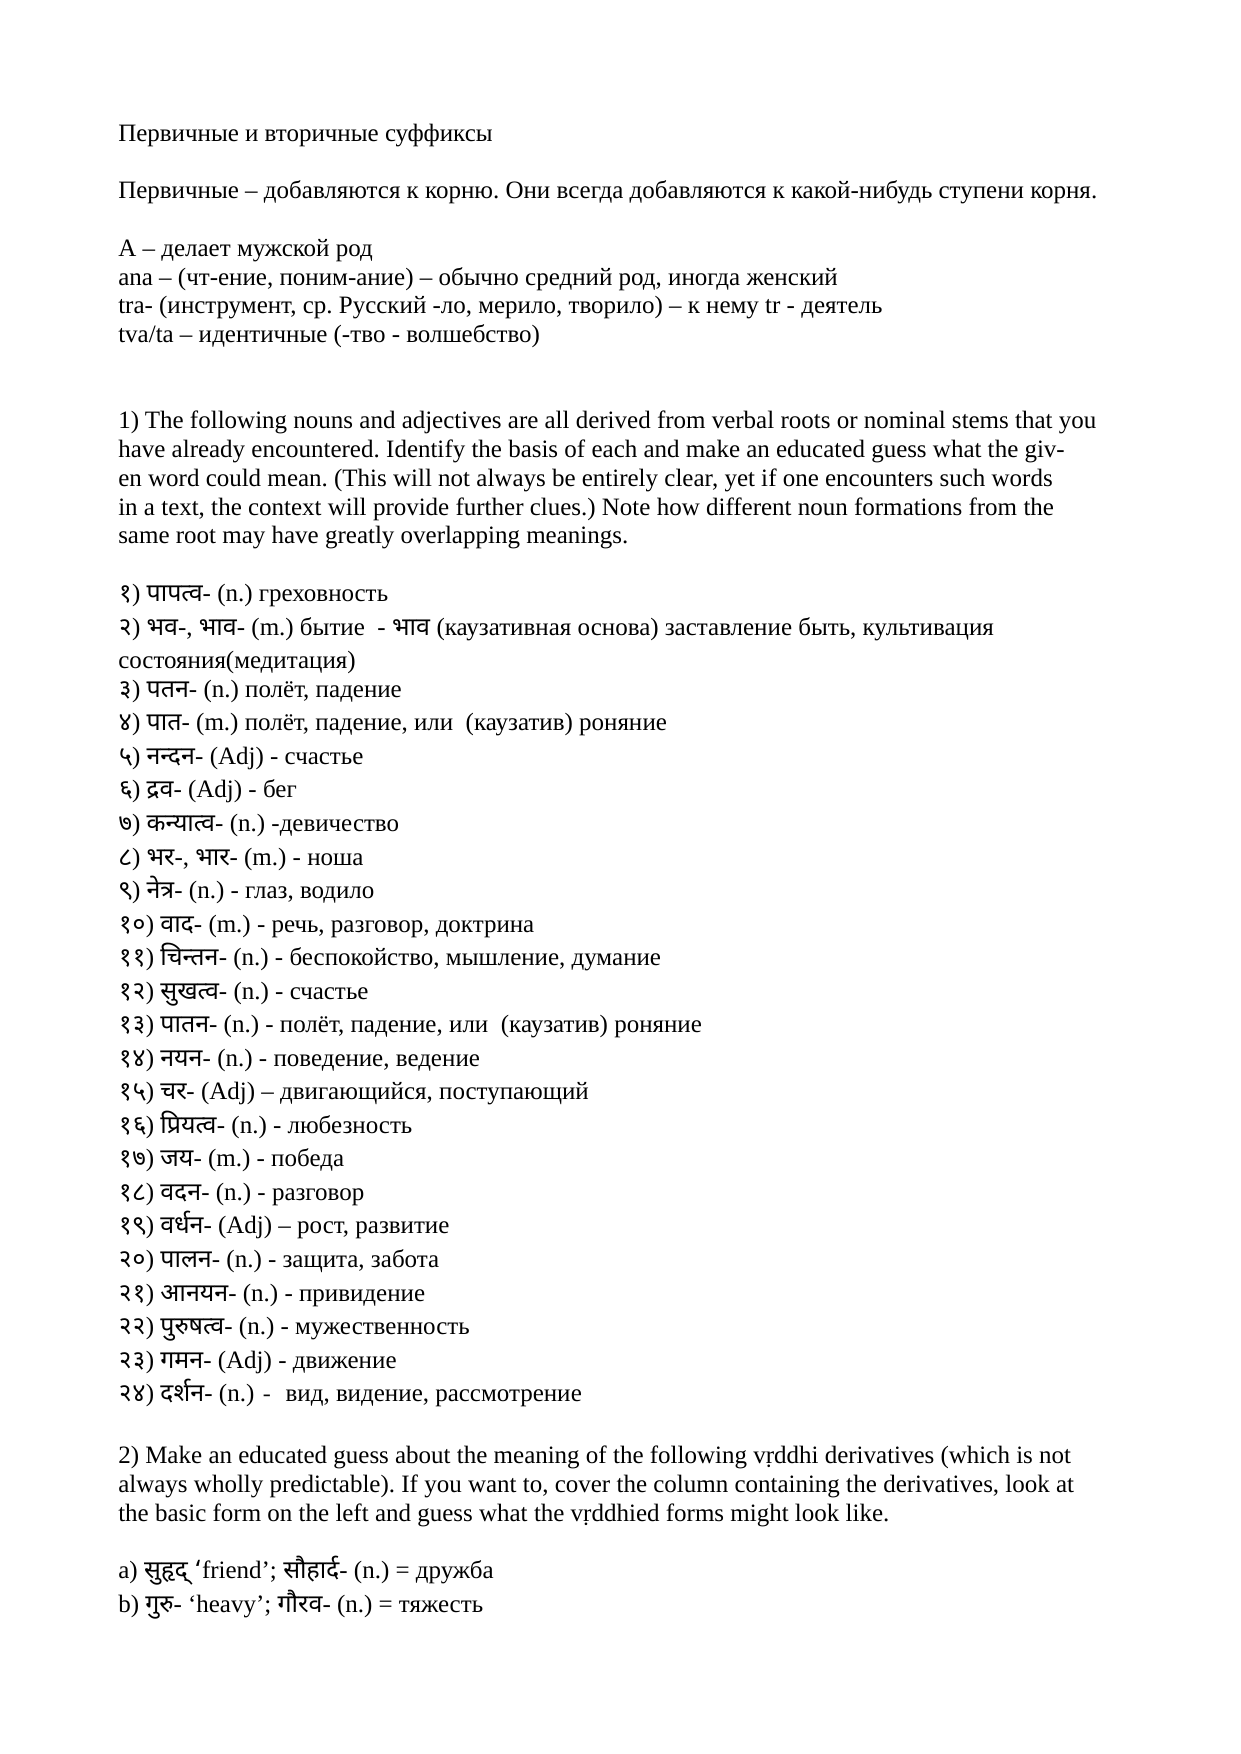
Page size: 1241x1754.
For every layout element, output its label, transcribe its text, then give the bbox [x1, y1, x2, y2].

text b) गुरु- ‘heavy’; गौरव- (n.) = тяжесть [118, 1589, 1122, 1623]
text same root may have greatly overlapping meanings. [118, 521, 1122, 549]
text १६) प्रियत्व- (n.) - любезность [118, 1110, 1122, 1143]
text १७) जय- (m.) - победа [118, 1143, 1122, 1177]
text १५) चर- (Adj) – двигающийся, поступающий [118, 1076, 1122, 1110]
text ८) भर-, भार- (m.) - ноша [118, 842, 1122, 875]
text ११) चिन्तन- (n.) - беспокойство, мышление, думание [118, 942, 1122, 976]
text १२) सुखत्व- (n.) - счастье [118, 976, 1122, 1009]
text in a text, the context will provide further clues.) Note how different noun formations from the [118, 492, 1122, 521]
text 1) The following nouns and adjectives are all derived from verbal roots or nominal stems that you [118, 406, 1122, 434]
text en word could mean. (This will not always be entirely clear, yet if one encounters such words [118, 463, 1122, 492]
text २४) दर्शन- (n.) - вид, видение, рассмотрение [118, 1378, 1122, 1412]
text २३) गमन- (Adj) - движение [118, 1345, 1122, 1378]
text tva/ta – идентичные (-тво - волшебство) [118, 319, 1122, 348]
text ३) पतन- (n.) полёт, падение [118, 674, 1122, 707]
text Первичные и вторичные суффиксы [118, 118, 1122, 147]
text have already encountered. Identify the basis of each and make an educated guess what the giv- [118, 434, 1122, 463]
text А – делает мужской род [118, 233, 1122, 262]
text always wholly predictable). If you want to, cover the column containing the ­derivatives, look at [118, 1469, 1122, 1498]
text १४) नयन- (n.) - поведение, ведение [118, 1043, 1122, 1076]
text १८) वदन- (n.) - разговор [118, 1177, 1122, 1211]
text १) पापत्व- (n.) греховность [118, 578, 1122, 612]
text ९) नेत्र- (n.) - глаз, водило [118, 875, 1122, 909]
text २०) पालन- (n.) - защита, забота [118, 1244, 1122, 1278]
text ७) कन्यात्व- (n.) -девичество [118, 808, 1122, 842]
text Первичные – добавляются к корню. Они всегда добавляются к какой-нибудь ступени корня. [118, 176, 1122, 204]
text ४) पात- (m.) полёт, падение, или (каузатив) роняние [118, 707, 1122, 741]
text २१) आनयन- (n.) - привидение [118, 1278, 1122, 1311]
text a) सुहृद् ‘friend’; सौहार्द- (n.) = дружба [118, 1556, 1122, 1589]
text १३) पातन- (n.) - полёт, падение, или (каузатив) роняние [118, 1009, 1122, 1043]
text २) भव-, भाव- (m.) бытие - भाव (каузативная основа) заставление быть, культивация состояния(медитация) [118, 612, 1122, 674]
text ana – (чт-ение, поним-ание) – обычно средний род, иногда женский [118, 262, 1122, 291]
text 2) Make an educated guess about the meaning of the following vṛddhi derivatives (which is not [118, 1441, 1122, 1469]
text the basic form on the left and guess what the vṛddhied forms might look like. [118, 1498, 1122, 1527]
text ५) नन्दन- (Adj) - счастье [118, 741, 1122, 774]
text tra- (инструмент, ср. Русский -ло, мерило, творило) – к нему tr - деятель [118, 291, 1122, 319]
text २२) पुरुषत्व- (n.) - мужественность [118, 1311, 1122, 1345]
text १०) वाद- (m.) - речь, разговор, доктрина [118, 909, 1122, 942]
text ६) द्रव- (Adj) - бег [118, 774, 1122, 808]
text १९) वर्धन- (Adj) – рост, развитие [118, 1211, 1122, 1244]
